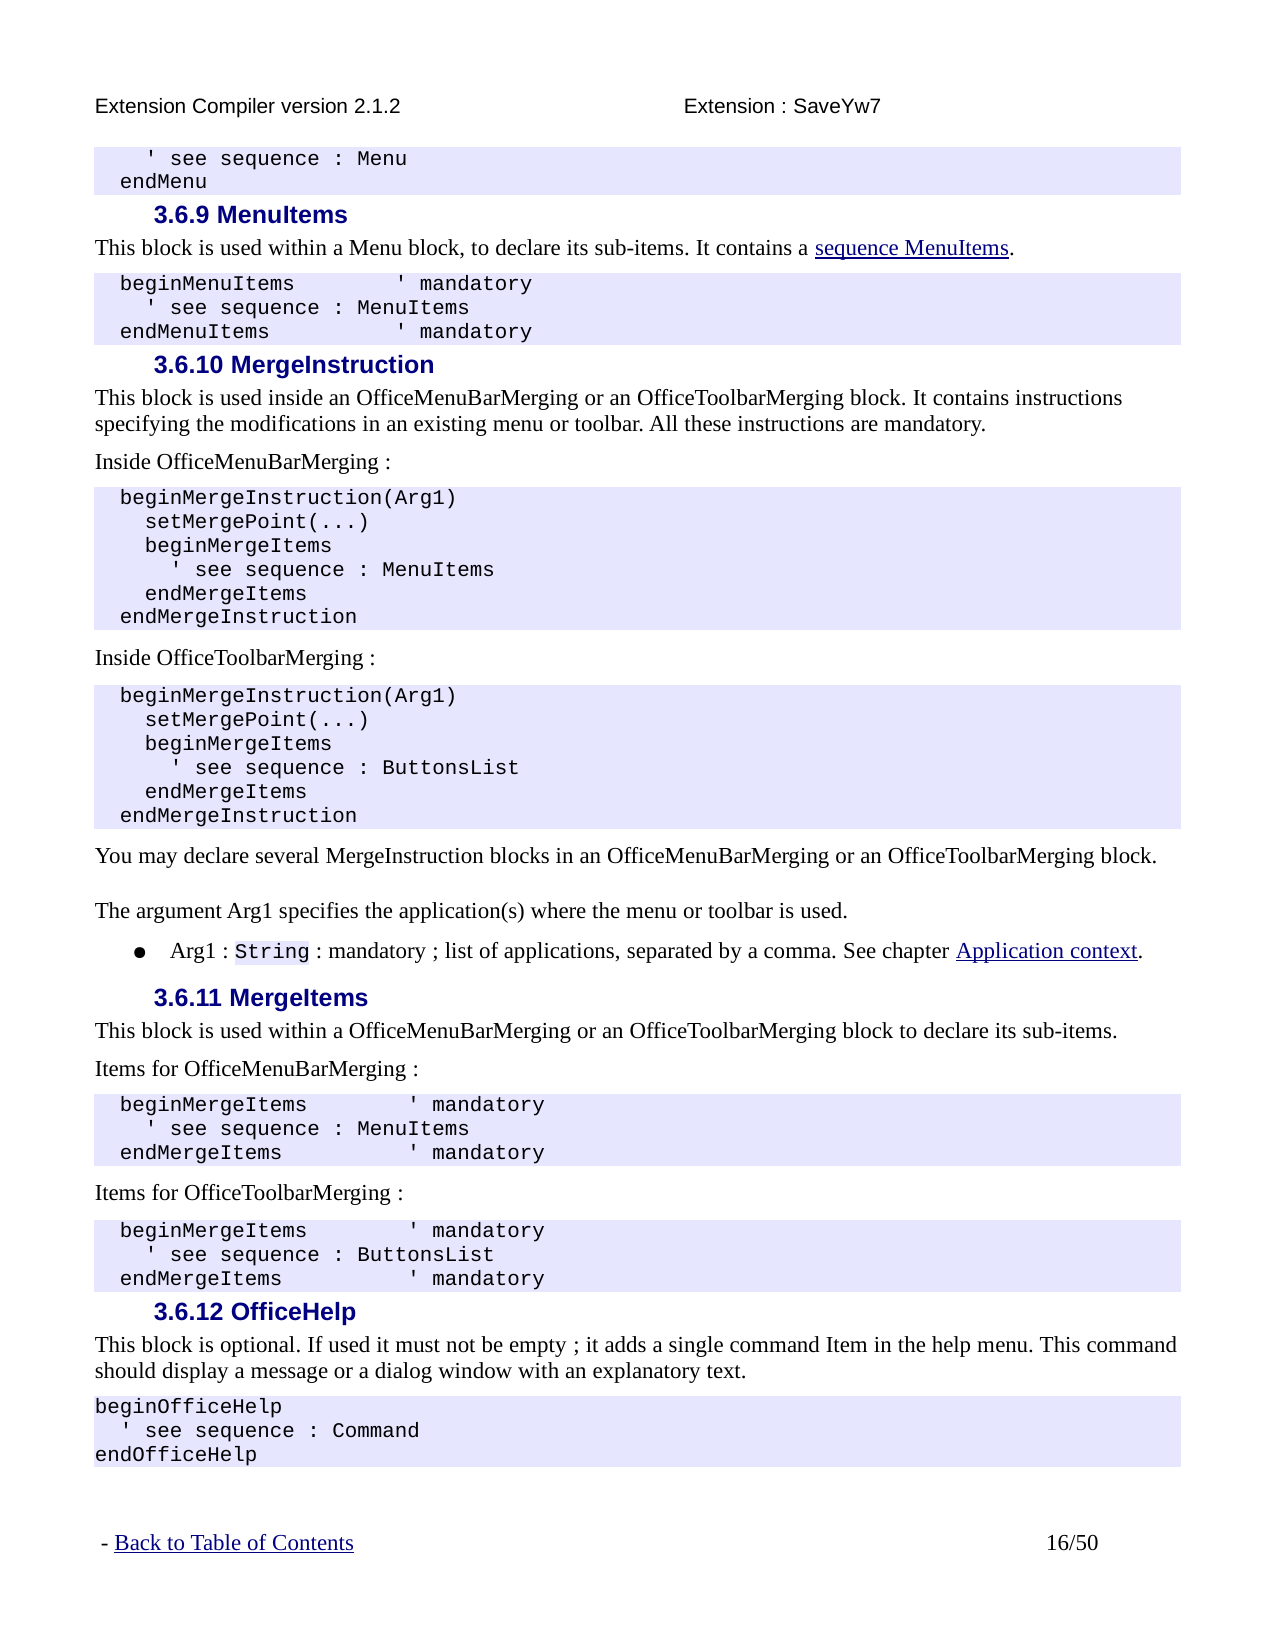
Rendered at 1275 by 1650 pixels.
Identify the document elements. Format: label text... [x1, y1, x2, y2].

list Arg1 : String : mandatory ; list of applications, separated by a comma. See chapter Application context. [132, 938, 1181, 965]
text endMenu [94, 171, 1181, 195]
text Items for OfficeMenuBarMerging : [94, 1056, 1181, 1081]
text beginMergeInstruction(Arg1) [94, 487, 1181, 511]
text ' see sequence : ButtonsList [94, 757, 1181, 781]
text endMergeItems ' mandatory [94, 1142, 1181, 1166]
text endMergeItems [94, 781, 1181, 805]
text endMergeInstruction [94, 805, 1181, 829]
text beginMergeInstruction(Arg1) [94, 685, 1181, 709]
text beginMergeItems ' mandatory [94, 1094, 1181, 1118]
text setMergePoint(...) [94, 511, 1181, 534]
text This block is used inside an OfficeMenuBarMerging or an OfficeToolbarMerging block. It contains instructions specifying the modifications in an existing menu or toolbar. All these instructions are mandatory. [94, 385, 1181, 436]
text beginMergeItems [94, 534, 1181, 558]
text ' see sequence : MenuItems [94, 1118, 1181, 1142]
text You may declare several MergeInstruction blocks in an OfficeMenuBarMerging or an OfficeToolbarMerging block. [94, 843, 1181, 869]
subtitle MergeInstruction [153, 351, 1181, 379]
text beginMenuItems ' mandatory [94, 273, 1181, 297]
text ' see sequence : Menu [94, 147, 1181, 171]
text Inside OfficeMenuBarMerging : [94, 449, 1181, 474]
text ' see sequence : MenuItems [94, 297, 1181, 321]
text beginOfficeHelp [94, 1396, 1181, 1419]
text beginMergeItems [94, 733, 1181, 757]
text endMergeItems [94, 582, 1181, 606]
text endMergeInstruction [94, 606, 1181, 630]
text This block is optional. If used it must not be empty ; it adds a single command Item in the help menu. This command should display a message or a dialog window with an explanatory text. [94, 1332, 1181, 1383]
text beginMergeItems ' mandatory [94, 1220, 1181, 1244]
text endMergeItems ' mandatory [94, 1268, 1181, 1292]
text Inside OfficeToolbarMerging : [94, 645, 1181, 671]
text endOfficeHelp [94, 1443, 1181, 1467]
text Items for OfficeToolbarMerging : [94, 1180, 1181, 1206]
text ' see sequence : Command [94, 1419, 1181, 1443]
subtitle MenuItems [153, 201, 1181, 229]
text endMenuItems ' mandatory [94, 321, 1181, 345]
text ' see sequence : ButtonsList [94, 1244, 1181, 1268]
subtitle OfficeHelp [153, 1298, 1181, 1326]
text This block is used within a OfficeMenuBarMerging or an OfficeToolbarMerging block to declare its sub-items. [94, 1018, 1181, 1043]
text This block is used within a Menu block, to declare its sub-items. It contains a sequence MenuItems. [94, 235, 1181, 261]
text setMergePoint(...) [94, 709, 1181, 733]
text The argument Arg1 specifies the application(s) where the menu or toolbar is used. [94, 898, 1181, 924]
subtitle MergeItems [153, 984, 1181, 1012]
text ' see sequence : MenuItems [94, 558, 1181, 582]
